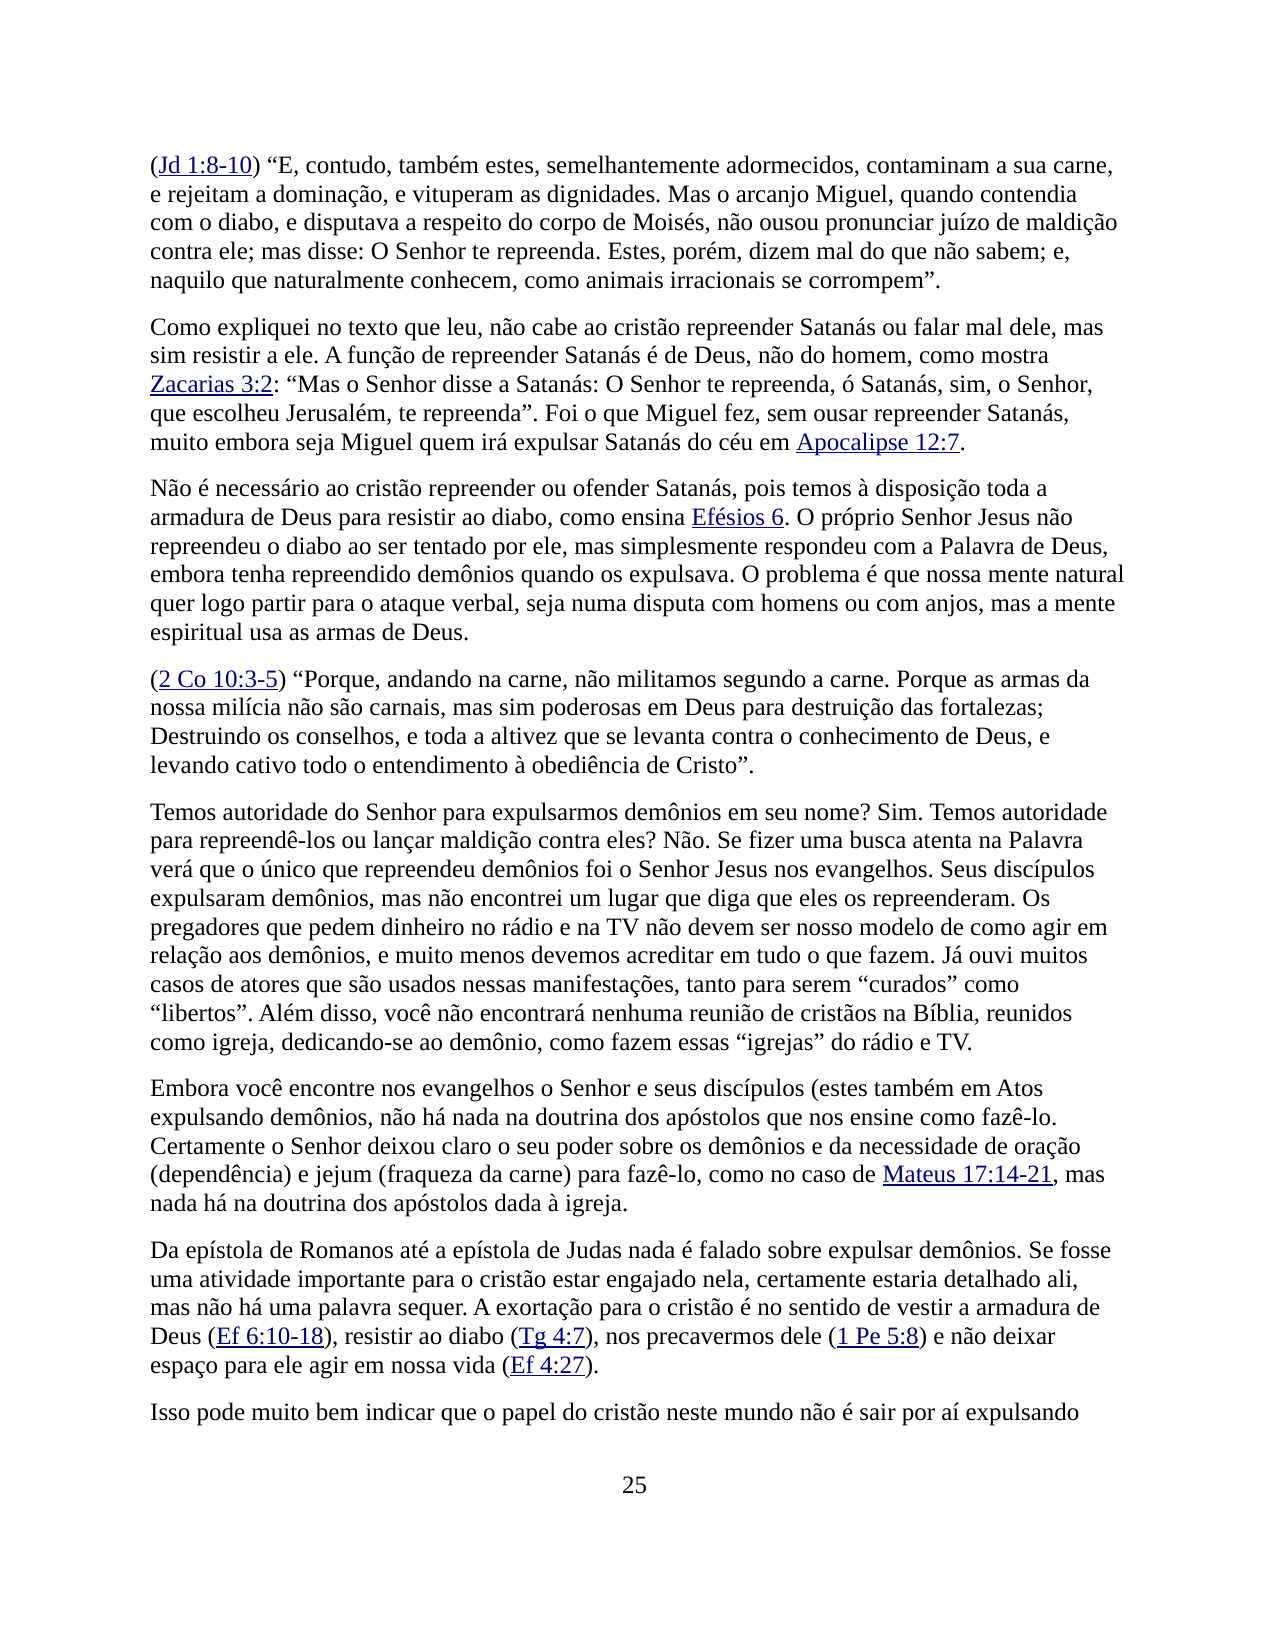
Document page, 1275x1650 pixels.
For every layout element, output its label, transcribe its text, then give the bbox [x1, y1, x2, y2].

text (Jd 1:8-10) “E, contudo, também estes, semelhantemente adormecidos, contaminam a sua carne, e rejeitam a dominação, e vituperam as dignidades. Mas o arcanjo Miguel, quando contendia com o diabo, e disputava a respeito do corpo de Moisés, não ousou pronunciar juízo de maldição contra ele; mas disse: O Senhor te repreenda. Estes, porém, dizem mal do que não sabem; e, naquilo que naturalmente conhecem, como animais irracionais se corrompem”. [150, 150, 1125, 294]
text (2 Co 10:3-5) “Porque, andando na carne, não militamos segundo a carne. Porque as armas da nossa milícia não são carnais, mas sim poderosas em Deus para destruição das fortalezas; Destruindo os conselhos, e toda a altivez que se levanta contra o conhecimento de Deus, e levando cativo todo o entendimento à obediência de Cristo”. [150, 664, 1125, 779]
text Como expliquei no texto que leu, não cabe ao cristão repreender Satanás ou falar mal dele, mas sim resistir a ele. A função de repreender Satanás é de Deus, não do homem, como mostra Zacarias 3:2: “Mas o Senhor disse a Satanás: O Senhor te repreenda, ó Satanás, sim, o Senhor, que escolheu Jerusalém, te repreenda”. Foi o que Miguel fez, sem ousar repreender Satanás, muito embora seja Miguel quem irá expulsar Satanás do céu em Apocalipse 12:7. [150, 312, 1125, 455]
text Temos autoridade do Senhor para expulsarmos demônios em seu nome? Sim. Temos autoridade para repreendê-los ou lançar maldição contra eles? Não. Se fizer uma busca atenta na Palavra verá que o único que repreendeu demônios foi o Senhor Jesus nos evangelhos. Seus discípulos expulsaram demônios, mas não encontrei um lugar que diga que eles os repreenderam. Os pregadores que pedem dinheiro no rádio e na TV não devem ser nosso modelo de como agir em relação aos demônios, e muito menos devemos acreditar em tudo o que fazem. Já ouvi muitos casos de atores que são usados nessas manifestações, tanto para serem “curados” como “libertos”. Além disso, você não encontrará nenhuma reunião de cristãos na Bíblia, reunidos como igreja, dedicando-se ao demônio, como fazem essas “igrejas” do rádio e TV. [150, 797, 1125, 1055]
text Isso pode muito bem indicar que o papel do cristão neste mundo não é sair por aí expulsando [150, 1397, 1125, 1425]
text Não é necessário ao cristão repreender ou ofender Satanás, pois temos à disposição toda a armadura de Deus para resistir ao diabo, como ensina Efésios 6. O próprio Senhor Jesus não repreendeu o diabo ao ser tentado por ele, mas simplesmente respondeu com a Palavra de Deus, embora tenha repreendido demônios quando os expulsava. O problema é que nossa mente natural quer logo partir para o ataque verbal, seja numa disputa com homens ou com anjos, mas a mente espiritual usa as armas de Deus. [150, 473, 1125, 646]
text Embora você encontre nos evangelhos o Senhor e seus discípulos (estes também em Atos expulsando demônios, não há nada na doutrina dos apóstolos que nos ensine como fazê-lo. Certamente o Senhor deixou claro o seu poder sobre os demônios e da necessidade de oração (dependência) e jejum (fraqueza da carne) para fazê-lo, como no caso de Mateus 17:14-21, mas nada há na doutrina dos apóstolos dada à igreja. [150, 1073, 1125, 1217]
text Da epístola de Romanos até a epístola de Judas nada é falado sobre expulsar demônios. Se fosse uma atividade importante para o cristão estar engajado nela, certamente estaria detalhado ali, mas não há uma palavra sequer. A exortação para o cristão é no sentido de vestir a armadura de Deus (Ef 6:10-18), resistir ao diabo (Tg 4:7), nos precavermos dele (1 Pe 5:8) e não deixar espaço para ele agir em nossa vida (Ef 4:27). [150, 1235, 1125, 1379]
